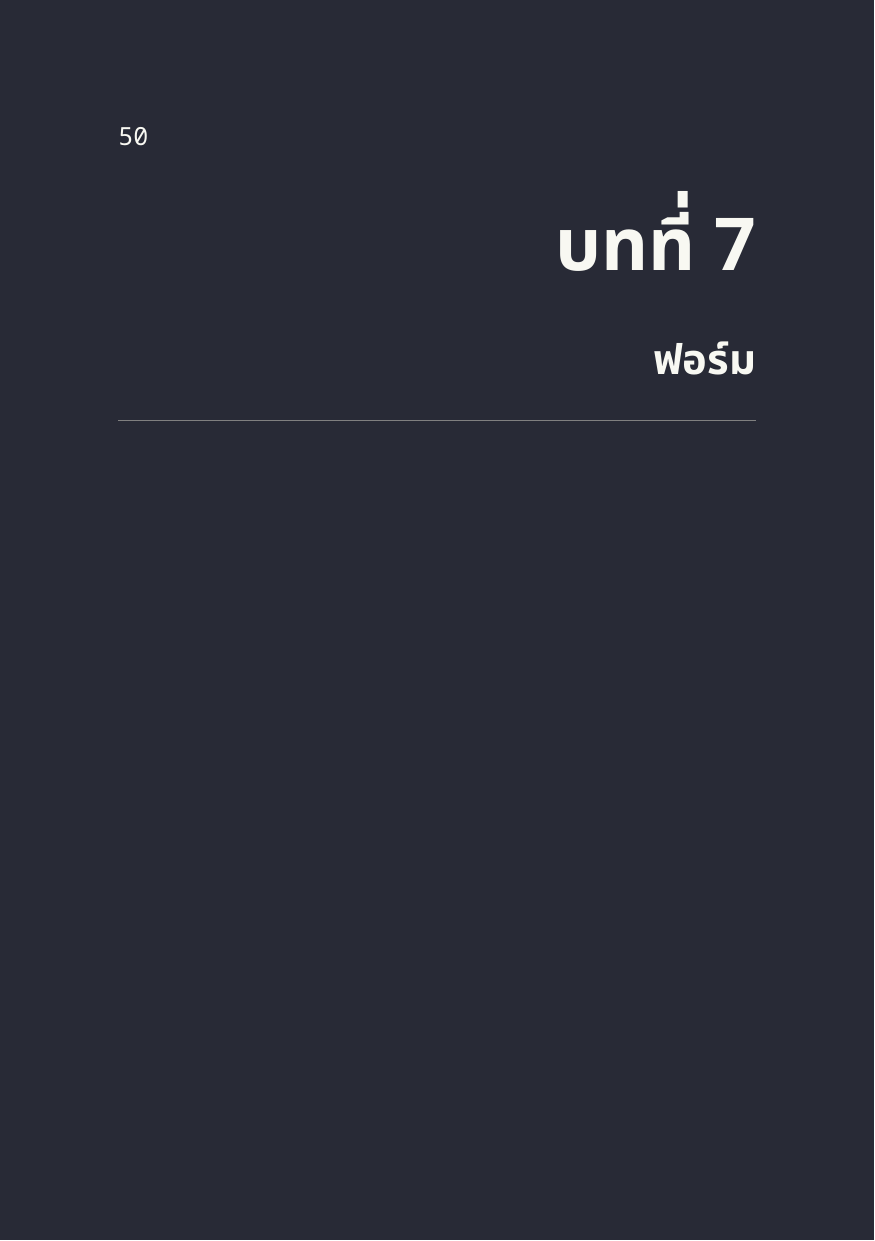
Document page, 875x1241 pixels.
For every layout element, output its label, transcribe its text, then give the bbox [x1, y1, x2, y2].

subtitle บทที่ 7 [118, 193, 756, 304]
subtitle ฟอร์ม [118, 330, 756, 393]
